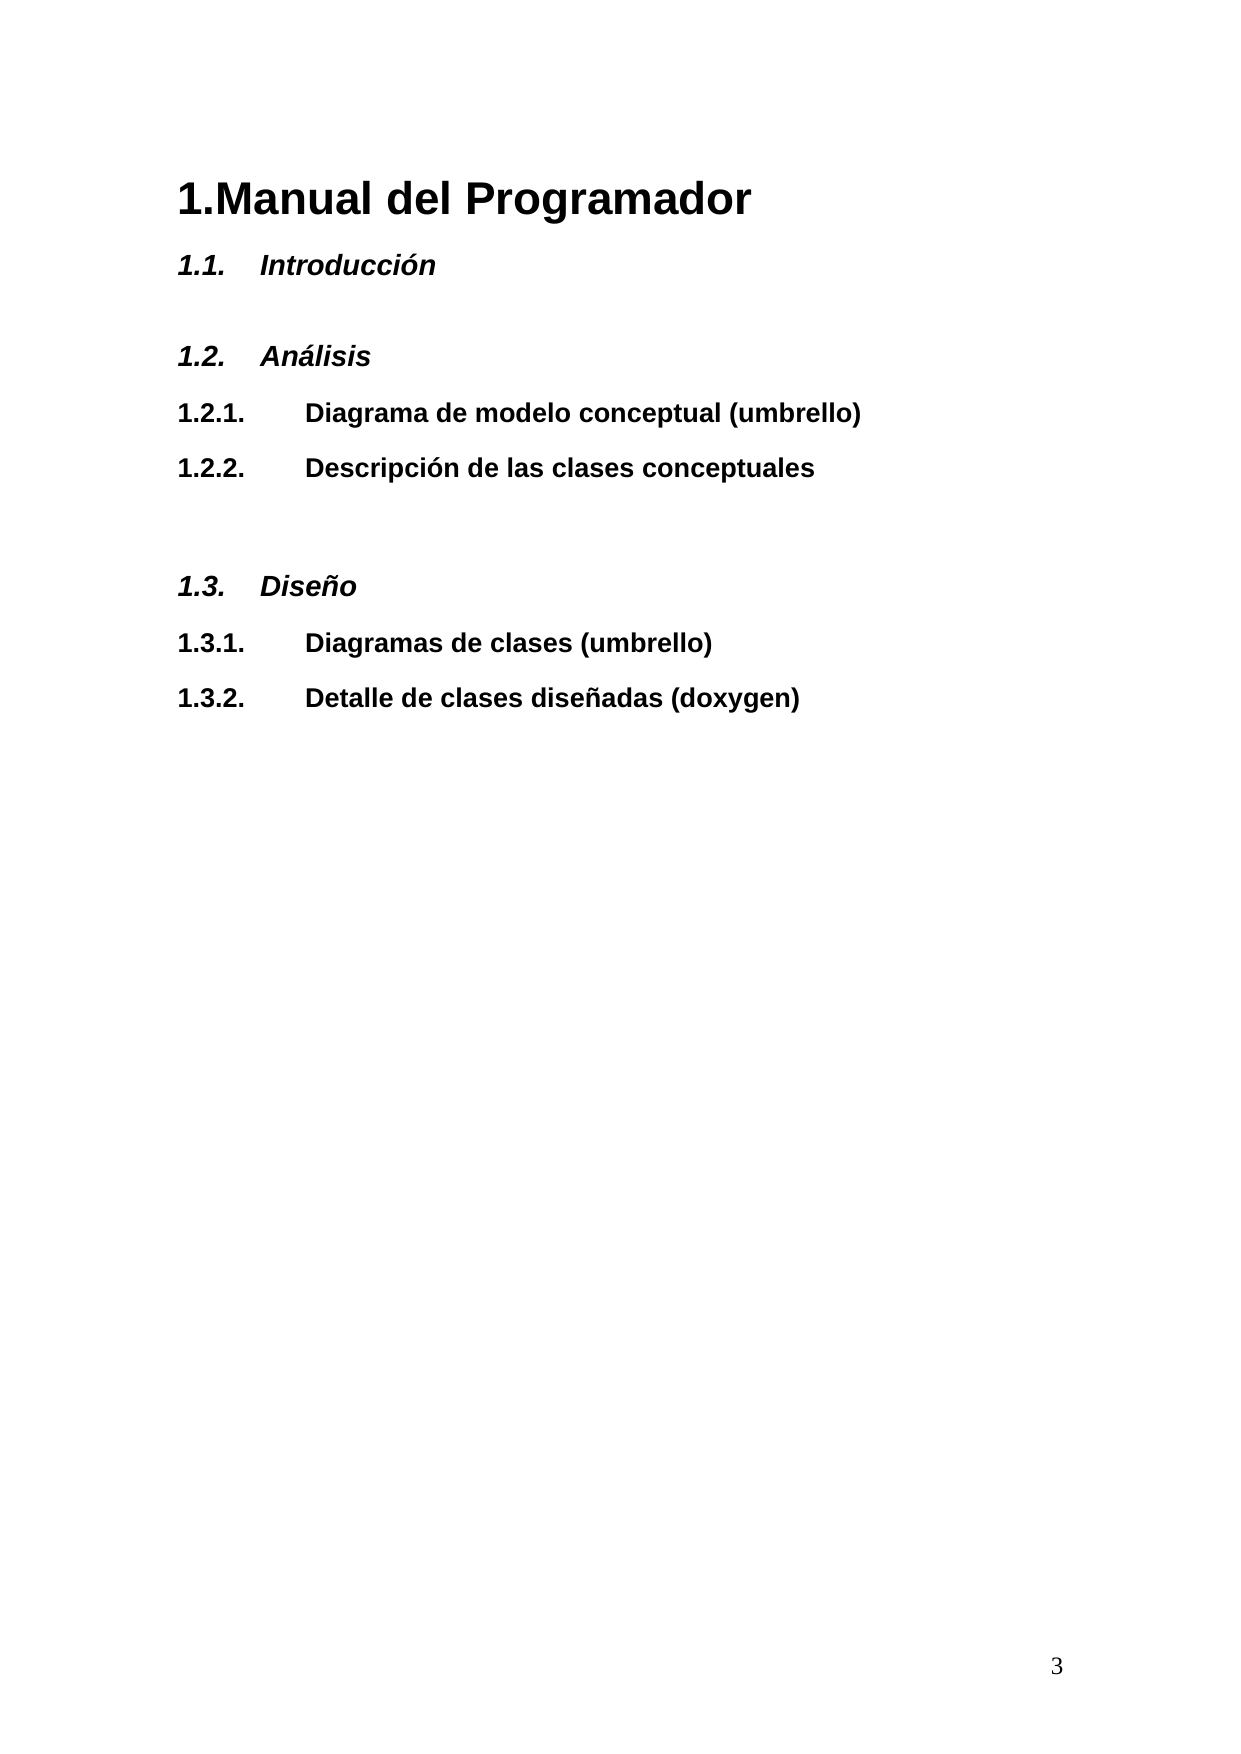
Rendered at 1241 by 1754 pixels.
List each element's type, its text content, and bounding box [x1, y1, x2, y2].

subtitle Diseño [177, 570, 1063, 603]
subtitle Manual del Programador [177, 173, 1063, 224]
subtitle Detalle de clases diseñadas (doxygen) [177, 683, 1063, 713]
subtitle Diagrama de modelo conceptual (umbrello) [177, 398, 1063, 428]
subtitle Análisis [177, 340, 1063, 373]
subtitle Descripción de las clases conceptuales [177, 453, 1063, 484]
subtitle Introducción [177, 249, 1063, 281]
subtitle Diagramas de clases (umbrello) [177, 628, 1063, 658]
